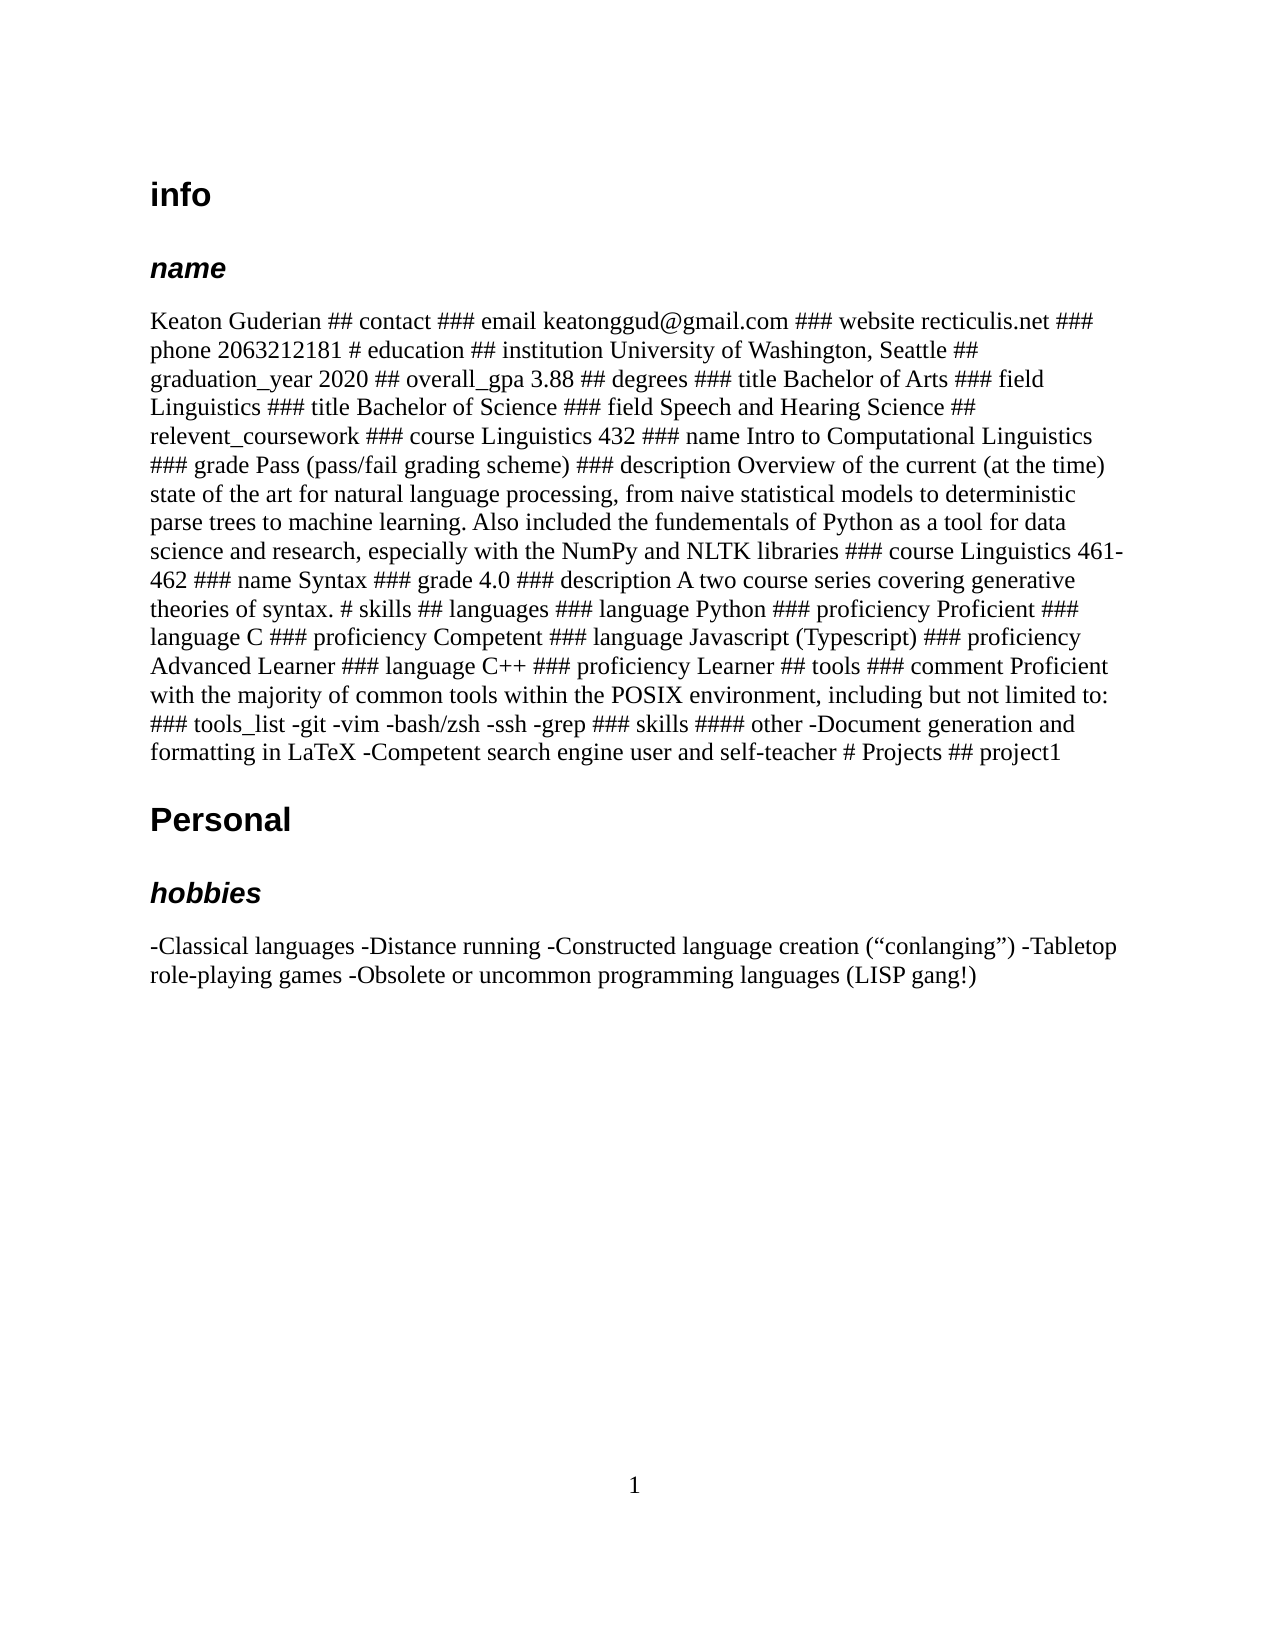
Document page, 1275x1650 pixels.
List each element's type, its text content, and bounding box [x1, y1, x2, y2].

subtitle hobbies [150, 876, 1125, 910]
subtitle name [150, 251, 1125, 285]
subtitle info [150, 175, 1125, 214]
subtitle Personal [150, 800, 1125, 839]
text -Classical languages -Distance running -Constructed language creation (“conlanging”) -Tabletop role-playing games -Obsolete or uncommon programming languages (LISP gang!) [150, 931, 1125, 989]
text Keaton Guderian ## contact ### email keatonggud@gmail.com ### website recticulis.net ### phone 2063212181 # education ## institution University of Washington, Seattle ## graduation_year 2020 ## overall_gpa 3.88 ## degrees ### title Bachelor of Arts ### field Linguistics ### title Bachelor of Science ### field Speech and Hearing Science ## relevent_coursework ### course Linguistics 432 ### name Intro to Computational Linguistics ### grade Pass (pass/fail grading scheme) ### description Overview of the current (at the time) state of the art for natural language processing, from naive statistical models to deterministic parse trees to machine learning. Also included the fundementals of Python as a tool for data science and research, especially with the NumPy and NLTK libraries ### course Linguistics 461-462 ### name Syntax ### grade 4.0 ### description A two course series covering generative theories of syntax. # skills ## languages ### language Python ### proficiency Proficient ### language C ### proficiency Competent ### language Javascript (Typescript) ### proficiency Advanced Learner ### language C++ ### proficiency Learner ## tools ### comment Proficient with the majority of common tools within the POSIX environment, including but not limited to: ### tools_list -git -vim -bash/zsh -ssh -grep ### skills #### other -Document generation and formatting in LaTeX -Competent search engine user and self-teacher # Projects ## project1 [150, 306, 1125, 766]
